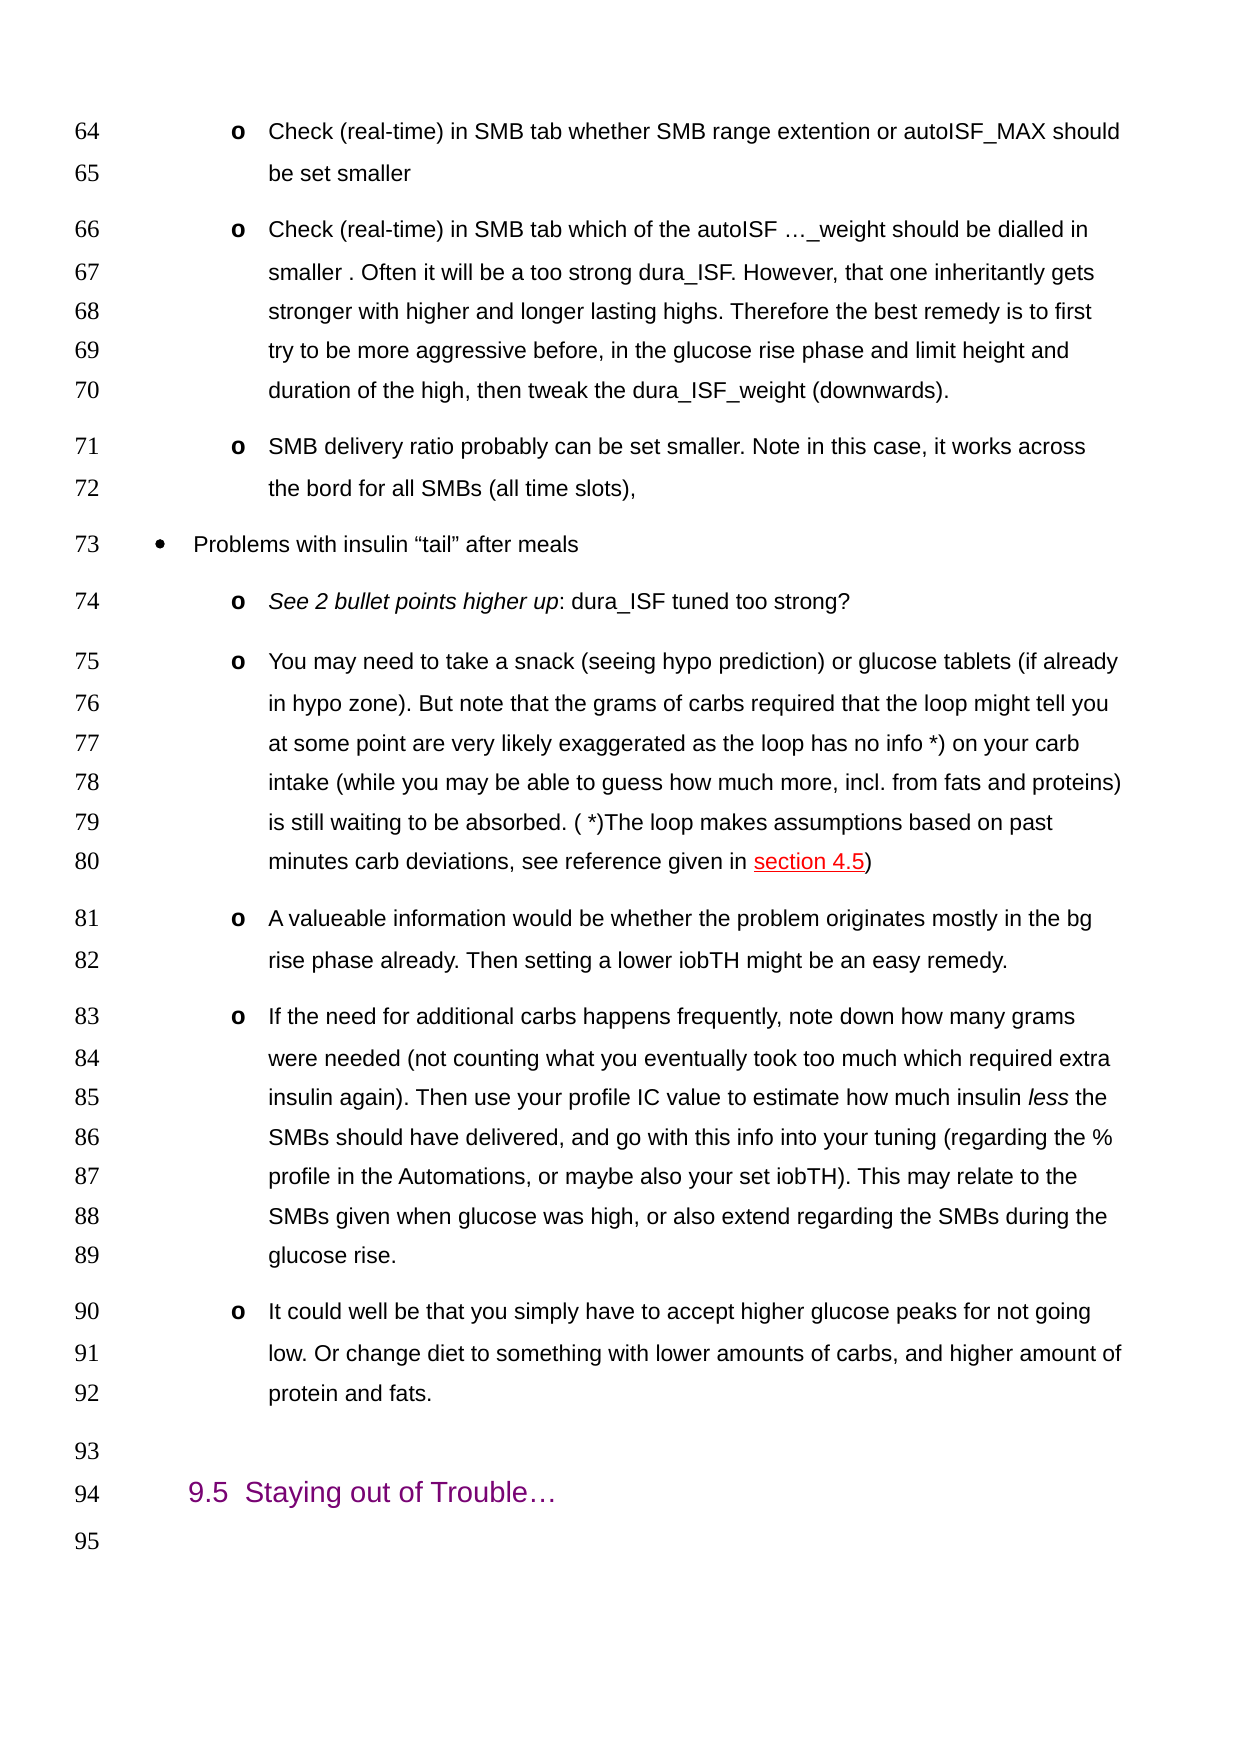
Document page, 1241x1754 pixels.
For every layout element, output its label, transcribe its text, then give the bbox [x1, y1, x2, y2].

list Check (real-time) in SMB tab whether SMB range extention or autoISF_MAX should be set smaller [231, 118, 1122, 187]
text 9.5 Staying out of Trouble… [156, 1476, 1122, 1509]
list Check (real-time) in SMB tab which of the autoISF …_weight should be dialled in smaller . Often it will be a too strong dura_ISF. However, that one inheritantly gets stronger with higher and longer lasting highs. Therefore the best remedy is to first try to be more aggressive before, in the glucose rise phase and limit height and duration of the high, then tweak the dura_ISF_weight (downwards). [231, 216, 1122, 403]
list SMB delivery ratio probably can be set smaller. Note in this case, it works across the bord for all SMBs (all time slots), [231, 433, 1122, 501]
list It could well be that you simply have to accept higher glucose peaks for not going low. Or change diet to something with lower amounts of carbs, and higher amount of protein and fats. [231, 1298, 1122, 1406]
list See 2 bullet points higher up: dura_ISF tuned too strong? [231, 588, 1122, 617]
list You may need to take a snack (seeing hypo prediction) or glucose tablets (if already in hypo zone). But note that the grams of carbs required that the loop might tell you at some point are very likely exaggerated as the loop has no info *) on your carb intake (while you may be able to guess how much more, incl. from fats and proteins) is still waiting to be absorbed. ( *)The loop makes assumptions based on past minutes carb deviations, see reference given in section 4.5) [231, 648, 1122, 875]
list Problems with insulin “tail” after meals [156, 531, 1122, 558]
list If the need for additional carbs happens frequently, note down how many grams were needed (not counting what you eventually took too much which required extra insulin again). Then use your profile IC value to estimate how much insulin less the SMBs should have delivered, and go with this info into your tuning (regarding the % profile in the Automations, or maybe also your set iobTH). This may relate to the SMBs given when glucose was high, or also extend regarding the SMBs during the glucose rise. [231, 1003, 1122, 1268]
list A valueable information would be whether the problem originates mostly in the bg rise phase already. Then setting a lower iobTH might be an easy remedy. [231, 904, 1122, 973]
